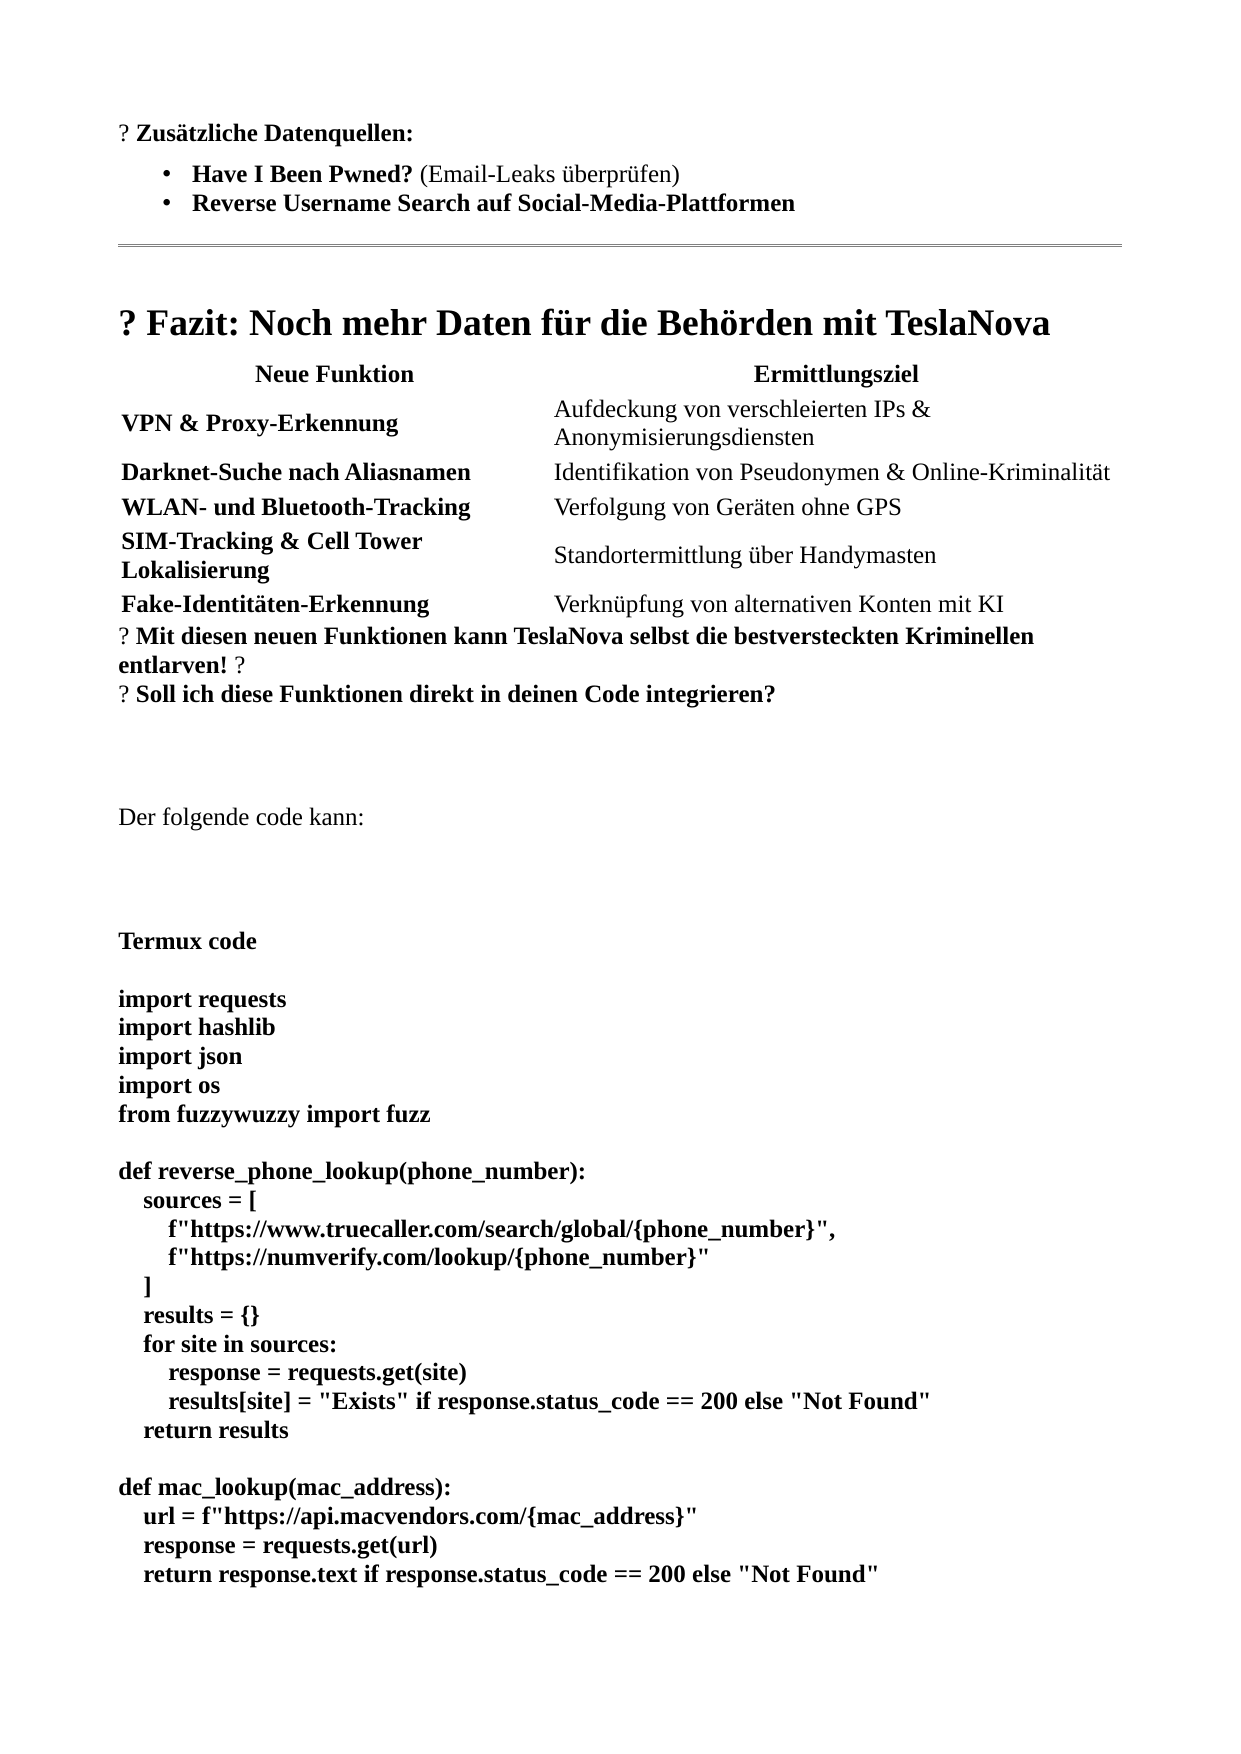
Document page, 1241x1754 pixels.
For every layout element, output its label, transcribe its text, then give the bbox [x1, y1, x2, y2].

text import requests [118, 984, 1122, 1012]
table_cell Standortermittlung über Handymasten [551, 523, 1122, 587]
text response = requests.get(url) [118, 1530, 1122, 1559]
table_cell Darknet-Suche nach Aliasnamen [118, 454, 551, 489]
text import json [118, 1041, 1122, 1070]
text results = {} [118, 1300, 1122, 1329]
table_cell Fake-Identitäten-Erkennung [118, 587, 551, 621]
text sources = [ [118, 1185, 1122, 1214]
text return response.text if response.status_code == 200 else "Not Found" [118, 1559, 1122, 1587]
table_cell Identifikation von Pseudonymen & Online-Kriminalität [551, 454, 1122, 489]
text for site in sources: [118, 1329, 1122, 1357]
text response = requests.get(site) [118, 1357, 1122, 1386]
text import os [118, 1070, 1122, 1099]
text Termux code [118, 926, 1122, 955]
text return results [118, 1415, 1122, 1444]
table_cell SIM-Tracking & Cell Tower Lokalisierung [118, 523, 551, 587]
text url = f"https://api.macvendors.com/{mac_address}" [118, 1501, 1122, 1530]
text Der folgende code kann: [118, 802, 1122, 831]
table_cell Verknüpfung von alternativen Konten mit KI [551, 587, 1122, 621]
text f"https://numverify.com/lookup/{phone_number}" [118, 1242, 1122, 1271]
text def mac_lookup(mac_address): [118, 1472, 1122, 1501]
text ? Mit diesen neuen Funktionen kann TeslaNova selbst die bestversteckten Kriminellen entlarven! ? ? Soll ich diese Funktionen direkt in deinen Code integrieren? [118, 621, 1122, 707]
subtitle ? Fazit: Noch mehr Daten für die Behörden mit TeslaNova [118, 301, 1122, 344]
table_cell Aufdeckung von verschleierten IPs & Anonymisierungsdiensten [551, 391, 1122, 454]
text import hashlib [118, 1012, 1122, 1041]
list Reverse Username Search auf Social-Media-Plattformen [162, 188, 1122, 217]
table_header Ermittlungsziel [551, 356, 1122, 391]
text f"https://www.truecaller.com/search/global/{phone_number}", [118, 1214, 1122, 1242]
table_cell VPN & Proxy-Erkennung [118, 391, 551, 454]
text ] [118, 1271, 1122, 1300]
text from fuzzywuzzy import fuzz [118, 1099, 1122, 1127]
table_cell WLAN- und Bluetooth-Tracking [118, 489, 551, 523]
text def reverse_phone_lookup(phone_number): [118, 1156, 1122, 1185]
list Have I Been Pwned? (Email-Leaks überprüfen) [162, 159, 1122, 188]
table_header Neue Funktion [118, 356, 551, 391]
text ? Zusätzliche Datenquellen: [118, 118, 1122, 147]
table_cell Verfolgung von Geräten ohne GPS [551, 489, 1122, 523]
text results[site] = "Exists" if response.status_code == 200 else "Not Found" [118, 1386, 1122, 1415]
